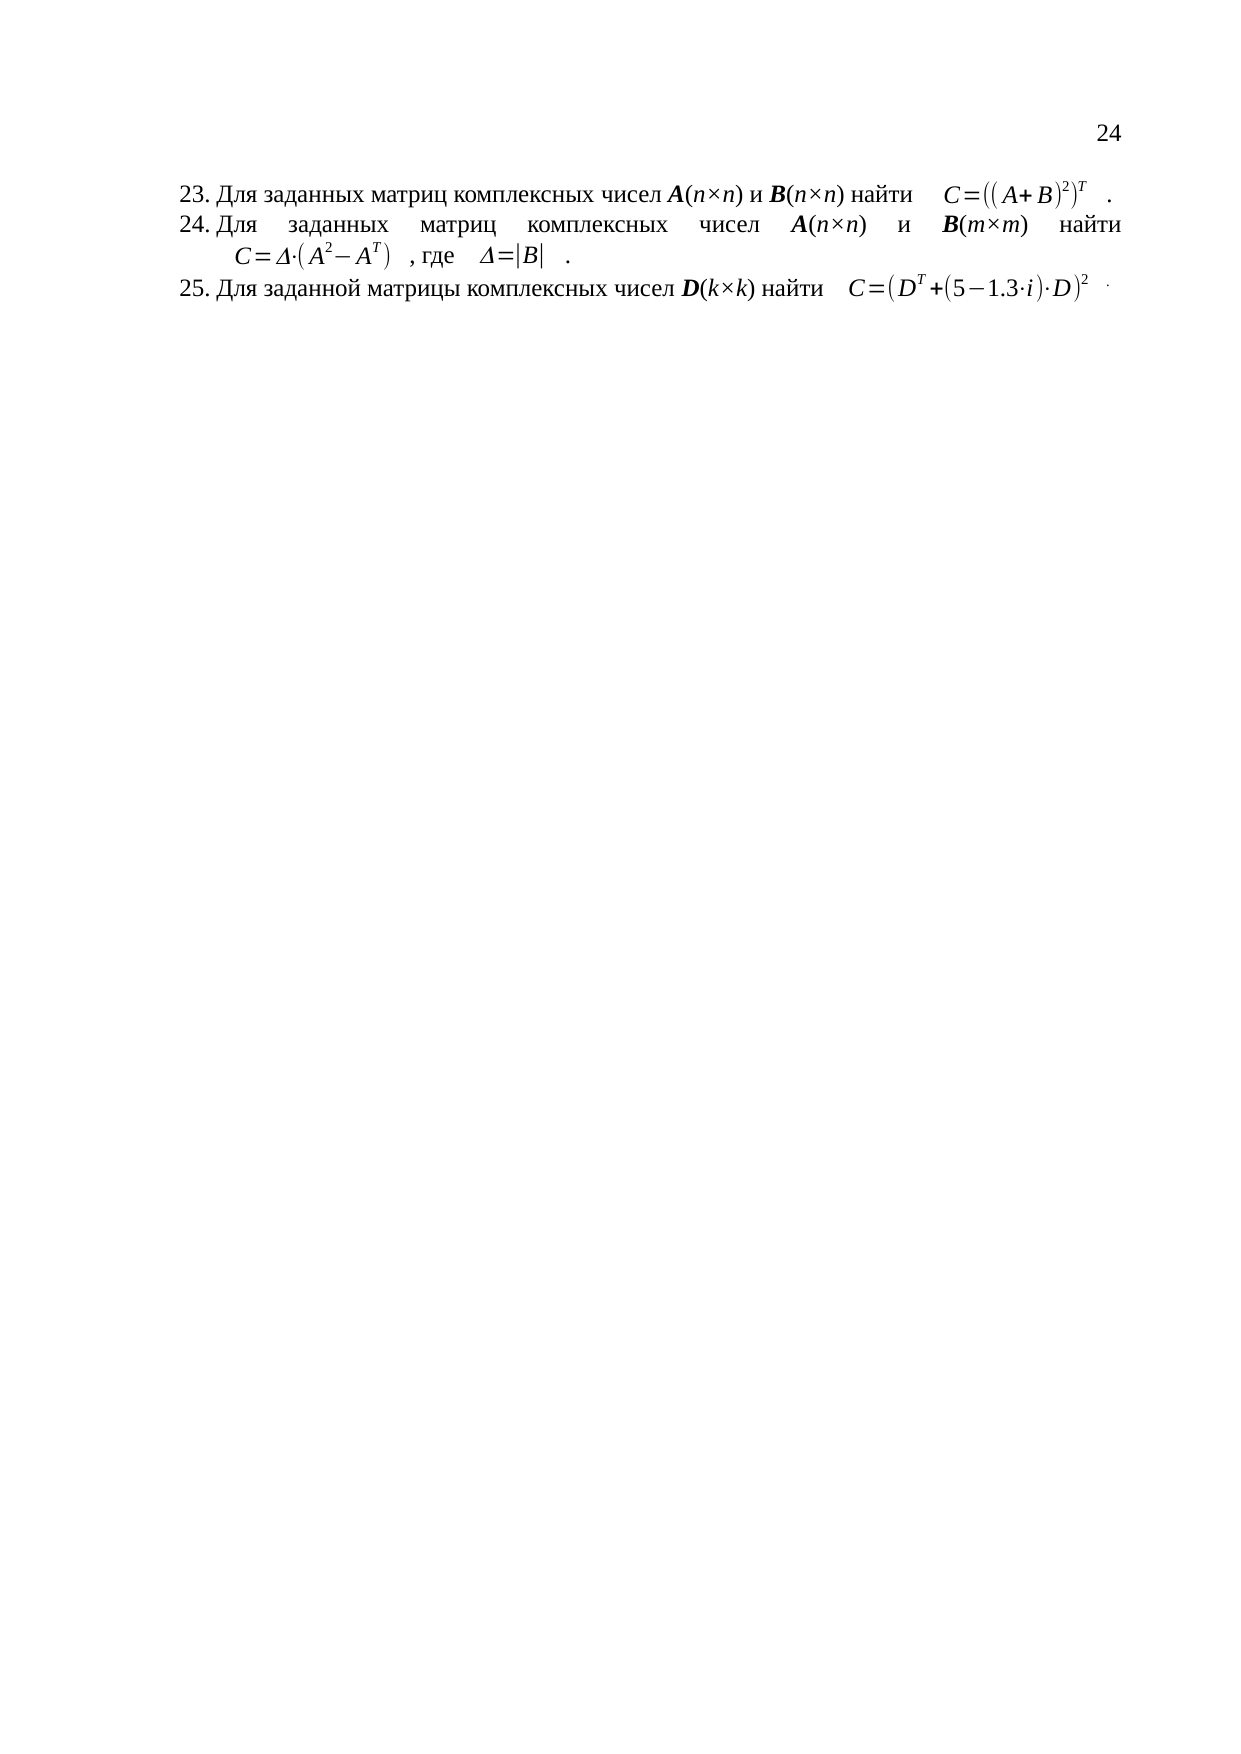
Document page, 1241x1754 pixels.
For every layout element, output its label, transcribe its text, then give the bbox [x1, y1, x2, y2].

list Для заданных матриц комплексных чисел А(n×n) и B(m×m) найти , где . [179, 209, 1121, 270]
list Для заданной матрицы комплексных чисел D(k×k) найти . [179, 270, 1121, 302]
list Для заданных матриц комплексных чисел А(n×n) и B(n×n) найти . [179, 177, 1121, 209]
